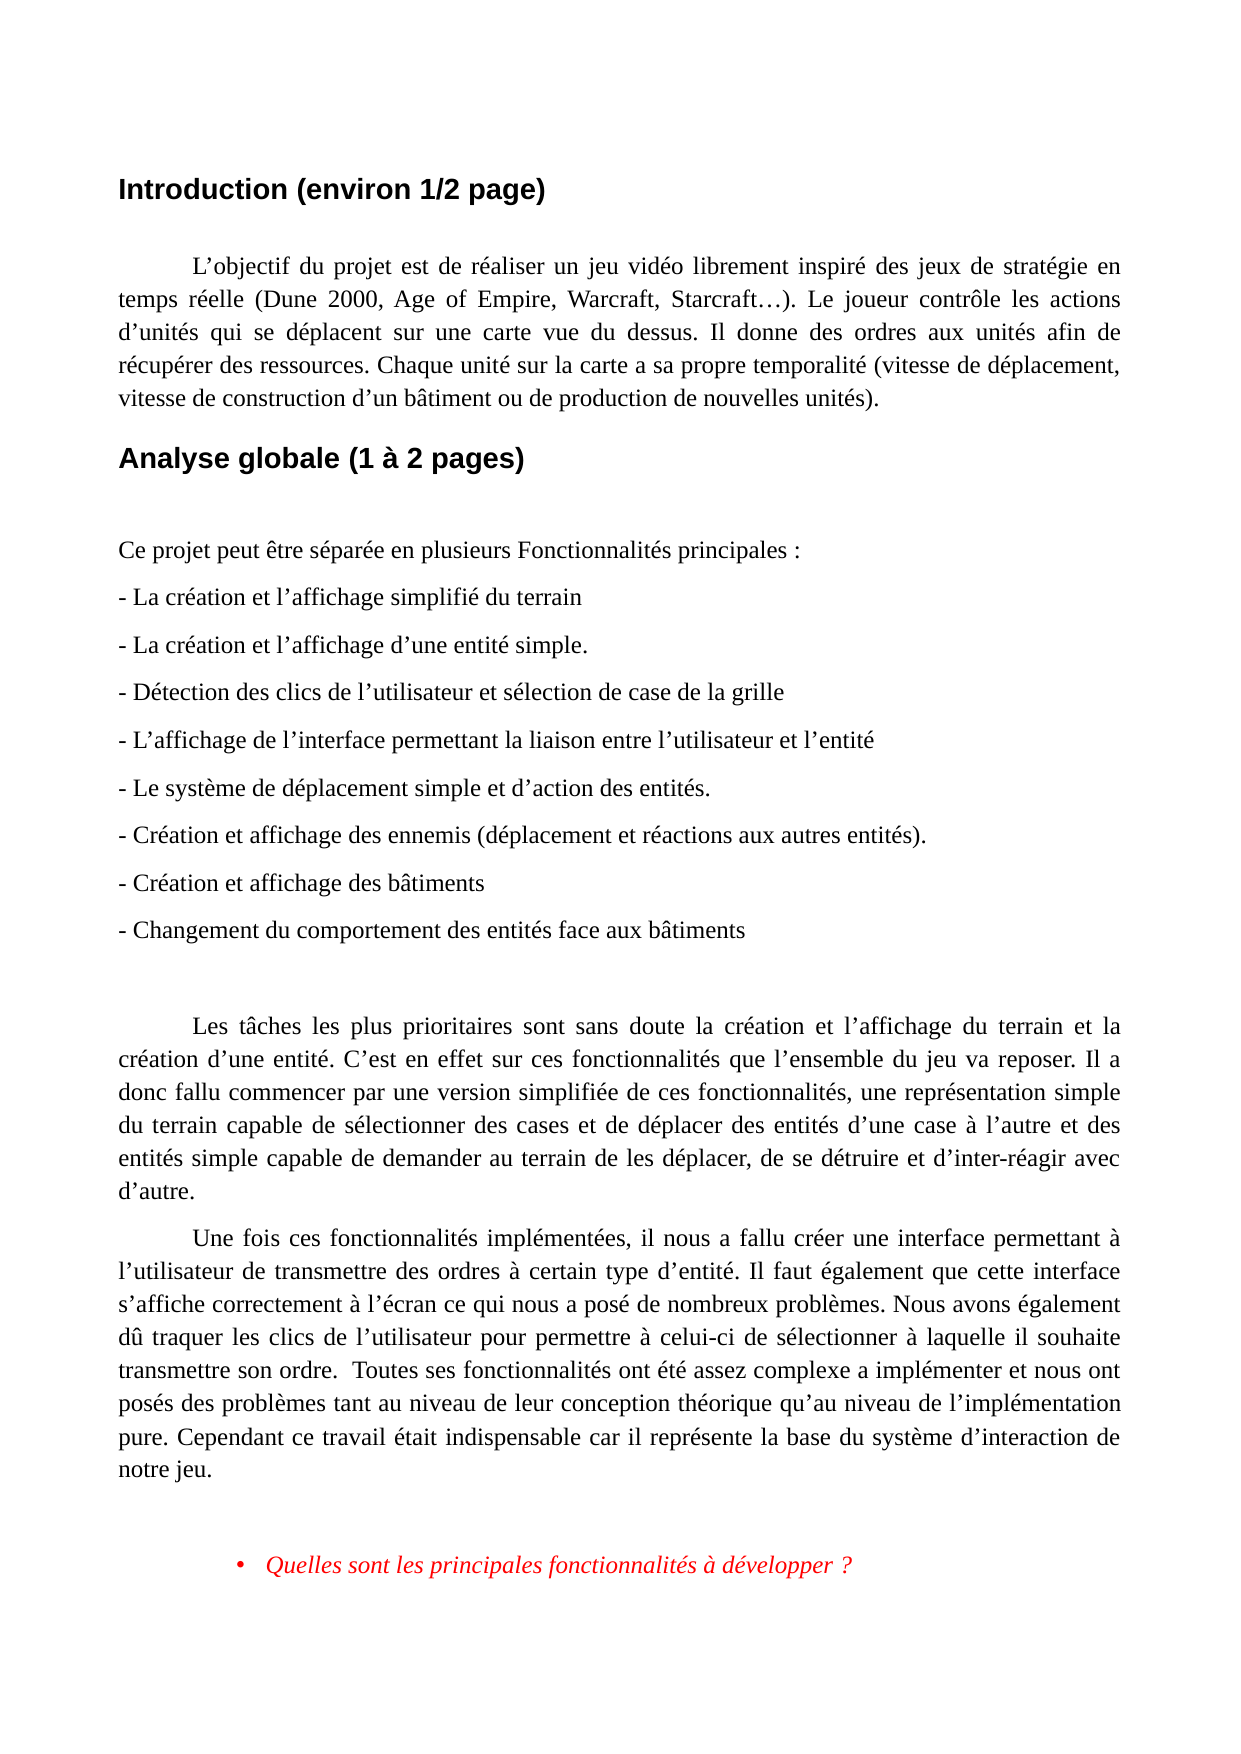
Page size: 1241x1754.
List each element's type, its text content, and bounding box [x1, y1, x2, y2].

text - Changement du comportement des entités face aux bâtiments [118, 916, 1122, 944]
text Une fois ces fonctionnalités implémentées, il nous a fallu créer une interface permettant à l’utilisateur de transmettre des ordres à certain type d’entité. Il faut également que cette interface s’affiche correctement à l’écran ce qui nous a posé de nombreux problèmes. Nous avons également dû traquer les clics de l’utilisateur pour permettre à celui-ci de sélectionner à laquelle il souhaite transmettre son ordre. Toutes ses fonctionnalités ont été assez complexe a implémenter et nous ont posés des problèmes tant au niveau de leur conception théorique qu’au niveau de l’implémentation pure. Cependant ce travail était indispensable car il représente la base du système d’interaction de notre jeu. [118, 1223, 1122, 1483]
text - La création et l’affichage d’une entité simple. [118, 630, 1122, 659]
text L’objectif du projet est de réaliser un jeu vidéo librement inspiré des jeux de stratégie en temps réelle (Dune 2000, Age of Empire, Warcraft, Starcraft…). Le joueur contrôle les actions d’unités qui se déplacent sur une carte vue du dessus. Il donne des ordres aux unités afin de récupérer des ressources. Chaque unité sur la carte a sa propre temporalité (vitesse de déplacement, vitesse de construction d’un bâtiment ou de production de nouvelles unités). [118, 251, 1122, 412]
text - Création et affichage des bâtiments [118, 868, 1122, 897]
text - Détection des clics de l’utilisateur et sélection de case de la grille [118, 677, 1122, 706]
text Les tâches les plus prioritaires sont sans doute la création et l’affichage du terrain et la création d’une entité. C’est en effet sur ces fonctionnalités que l’ensemble du jeu va reposer. Il a donc fallu commencer par une version simplifiée de ces fonctionnalités, une représentation simple du terrain capable de sélectionner des cases et de déplacer des entités d’une case à l’autre et des entités simple capable de demander au terrain de les déplacer, de se détruire et d’inter-réagir avec d’autre. [118, 1011, 1122, 1204]
text - Création et affichage des ennemis (déplacement et réactions aux autres entités). [118, 820, 1122, 849]
text - Le système de déplacement simple et d’action des entités. [118, 773, 1122, 801]
subtitle Analyse globale (1 à 2 pages) [118, 441, 1122, 474]
list Quelles sont les principales fonctionnalités à développer ? [236, 1550, 1122, 1578]
text - L’affichage de l’interface permettant la liaison entre l’utilisateur et l’entité [118, 725, 1122, 754]
text Ce projet peut être séparée en plusieurs Fonctionnalités principales : [118, 535, 1122, 563]
text - La création et l’affichage simplifié du terrain [118, 582, 1122, 611]
subtitle Introduction (environ 1/2 page) [118, 172, 1122, 205]
